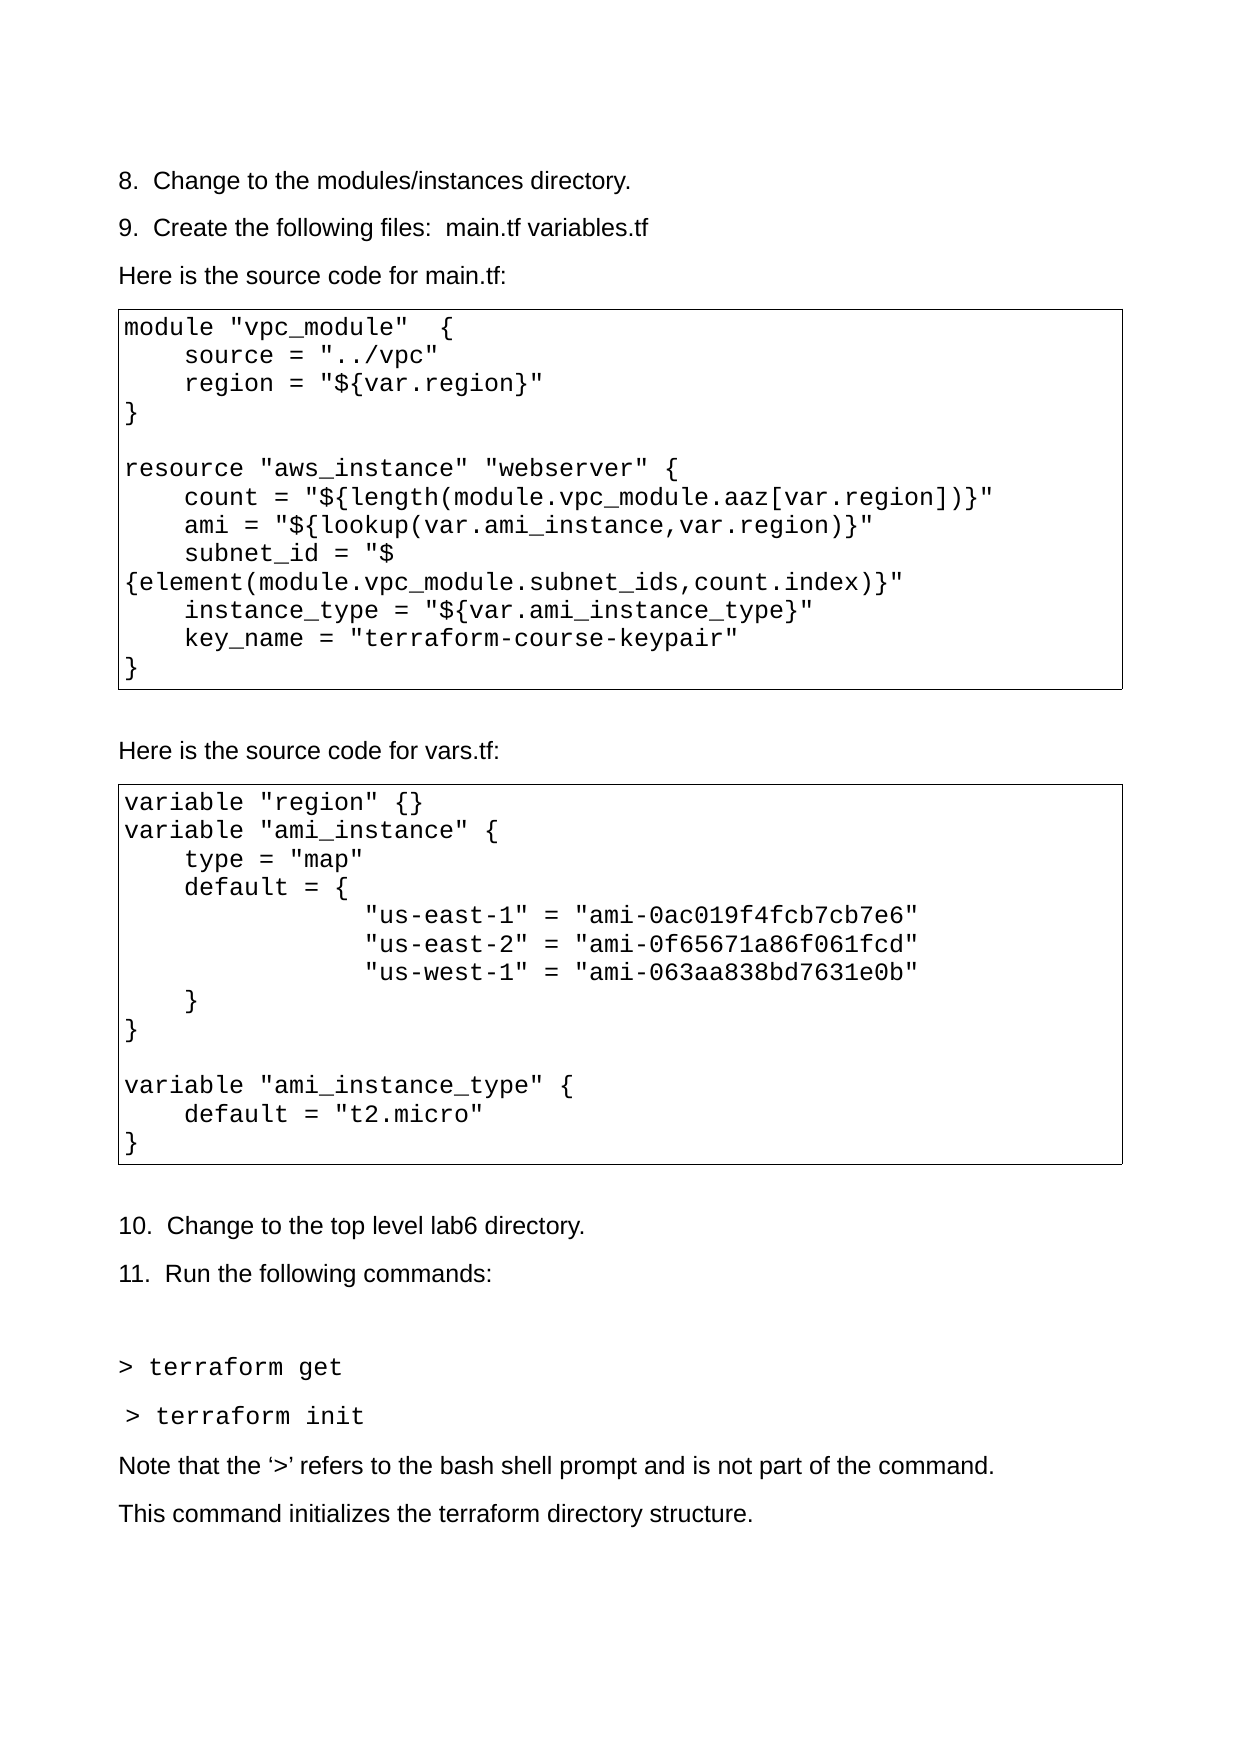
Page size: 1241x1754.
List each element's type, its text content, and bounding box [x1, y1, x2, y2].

text This command initializes the terraform directory structure. [118, 1499, 1122, 1528]
text 10. Change to the top level lab6 directory. [118, 1211, 1122, 1240]
text > terraform get [118, 1354, 1122, 1382]
text Note that the ‘>’ refers to the bash shell prompt and is not part of the command. [118, 1451, 1122, 1480]
text > terraform init [118, 1401, 1122, 1432]
text 11. Run the following commands: [118, 1259, 1122, 1288]
text 8. Change to the modules/instances directory. [118, 166, 1122, 194]
text 9. Create the following files: main.tf variables.tf [118, 213, 1122, 242]
table_header variable "region" {} variable "ami_instance" { type = "map" default = { "us-east-1" = "ami-0ac019f4fcb7cb7e6" "us-east-2" = "ami-0f65671a86f061fcd" "us-west-1" = "ami-063aa838bd7631e0b" } } variable "ami_instance_type" { default = "t2.micro" } [119, 785, 1122, 1164]
text Here is the source code for main.tf: [118, 261, 1122, 290]
table_header module "vpc_module" { source = "../vpc" region = "${var.region}" } resource "aws_instance" "webserver" { count = "${length(module.vpc_module.aaz[var.region])}" ami = "${lookup(var.ami_instance,var.region)}" subnet_id = "${element(module.vpc_module.subnet_ids,count.index)}" instance_type = "${var.ami_instance_type}" key_name = "terraform-course-keypair" } [119, 310, 1122, 688]
text Here is the source code for vars.tf: [118, 736, 1122, 765]
